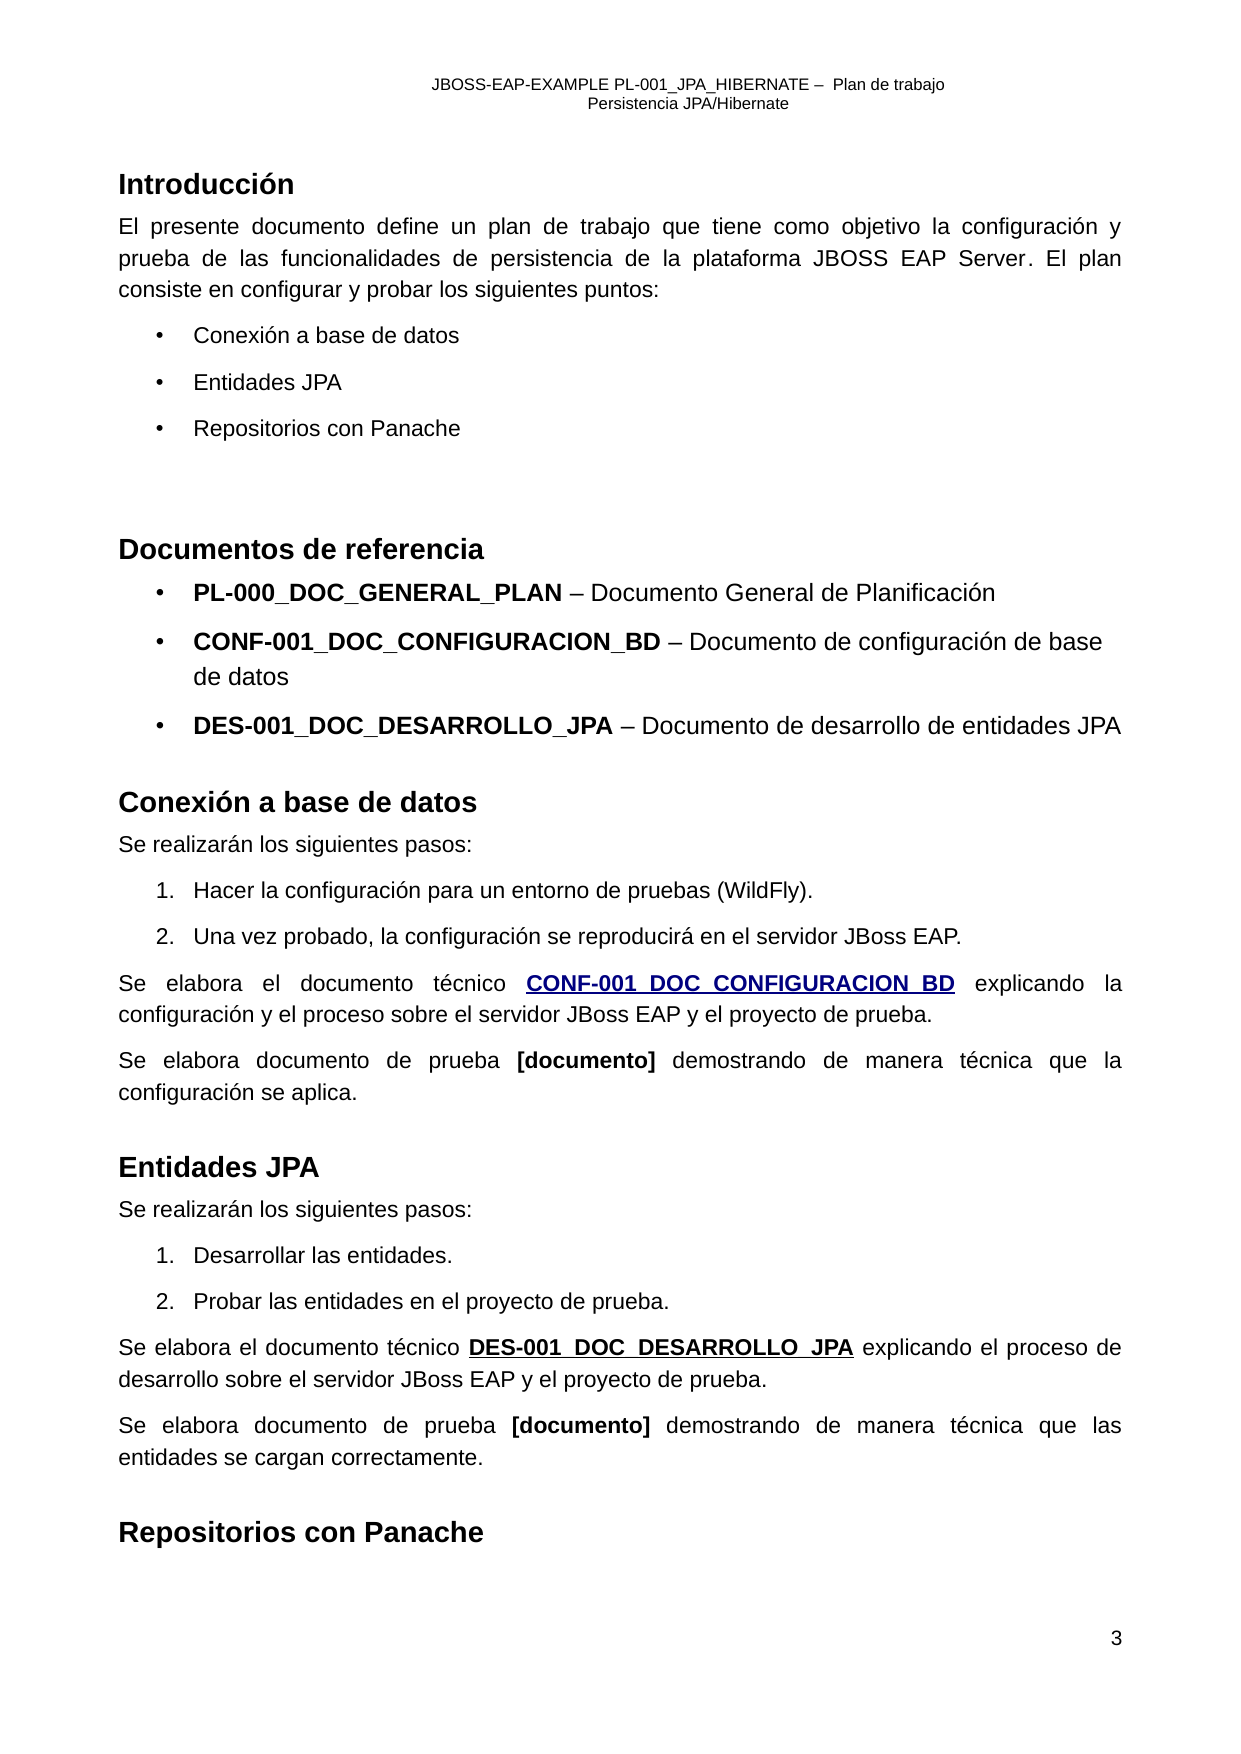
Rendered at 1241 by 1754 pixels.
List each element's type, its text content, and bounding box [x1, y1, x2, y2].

subtitle Entidades JPA [118, 1150, 1122, 1183]
list PL-000_DOC_GENERAL_PLAN – Documento General de Planificación [156, 578, 1122, 607]
list Conexión a base de datos [156, 322, 1122, 349]
text Se elabora el documento técnico CONF-001_DOC_CONFIGURACION_BD explicando la configuración y el proceso sobre el servidor JBoss EAP y el proyecto de prueba. [118, 969, 1122, 1027]
list Una vez probado, la configuración se reproducirá en el servidor JBoss EAP. [156, 923, 1122, 950]
list Probar las entidades en el proyecto de prueba. [156, 1288, 1122, 1314]
list Hacer la configuración para un entorno de pruebas (WildFly). [156, 877, 1122, 903]
subtitle Introducción [118, 167, 1122, 201]
text Se elabora documento de prueba [documento] demostrando de manera técnica que las entidades se cargan correctamente. [118, 1412, 1122, 1470]
text El presente documento define un plan de trabajo que tiene como objetivo la configuración y prueba de las funcionalidades de persistencia de la plataforma JBOSS EAP Server. El plan consiste en configurar y probar los siguientes puntos: [118, 213, 1122, 303]
list Entidades JPA [156, 368, 1122, 395]
text Se realizarán los siguientes pasos: [118, 1196, 1122, 1222]
subtitle Repositorios con Panache [118, 1515, 1122, 1548]
list Desarrollar las entidades. [156, 1242, 1122, 1268]
list Repositorios con Panache [156, 415, 1122, 441]
list DES-001_DOC_DESARROLLO_JPA – Documento de desarrollo de entidades JPA [156, 711, 1122, 740]
text Se elabora documento de prueba [documento] demostrando de manera técnica que la configuración se aplica. [118, 1047, 1122, 1105]
subtitle Documentos de referencia [118, 532, 1122, 566]
text Se elabora el documento técnico DES-001_DOC_DESARROLLO_JPA explicando el proceso de desarrollo sobre el servidor JBoss EAP y el proyecto de prueba. [118, 1334, 1122, 1392]
subtitle Conexión a base de datos [118, 785, 1122, 818]
text Se realizarán los siguientes pasos: [118, 831, 1122, 857]
list CONF-001_DOC_CONFIGURACION_BD – Documento de configuración de base de datos [156, 627, 1122, 691]
